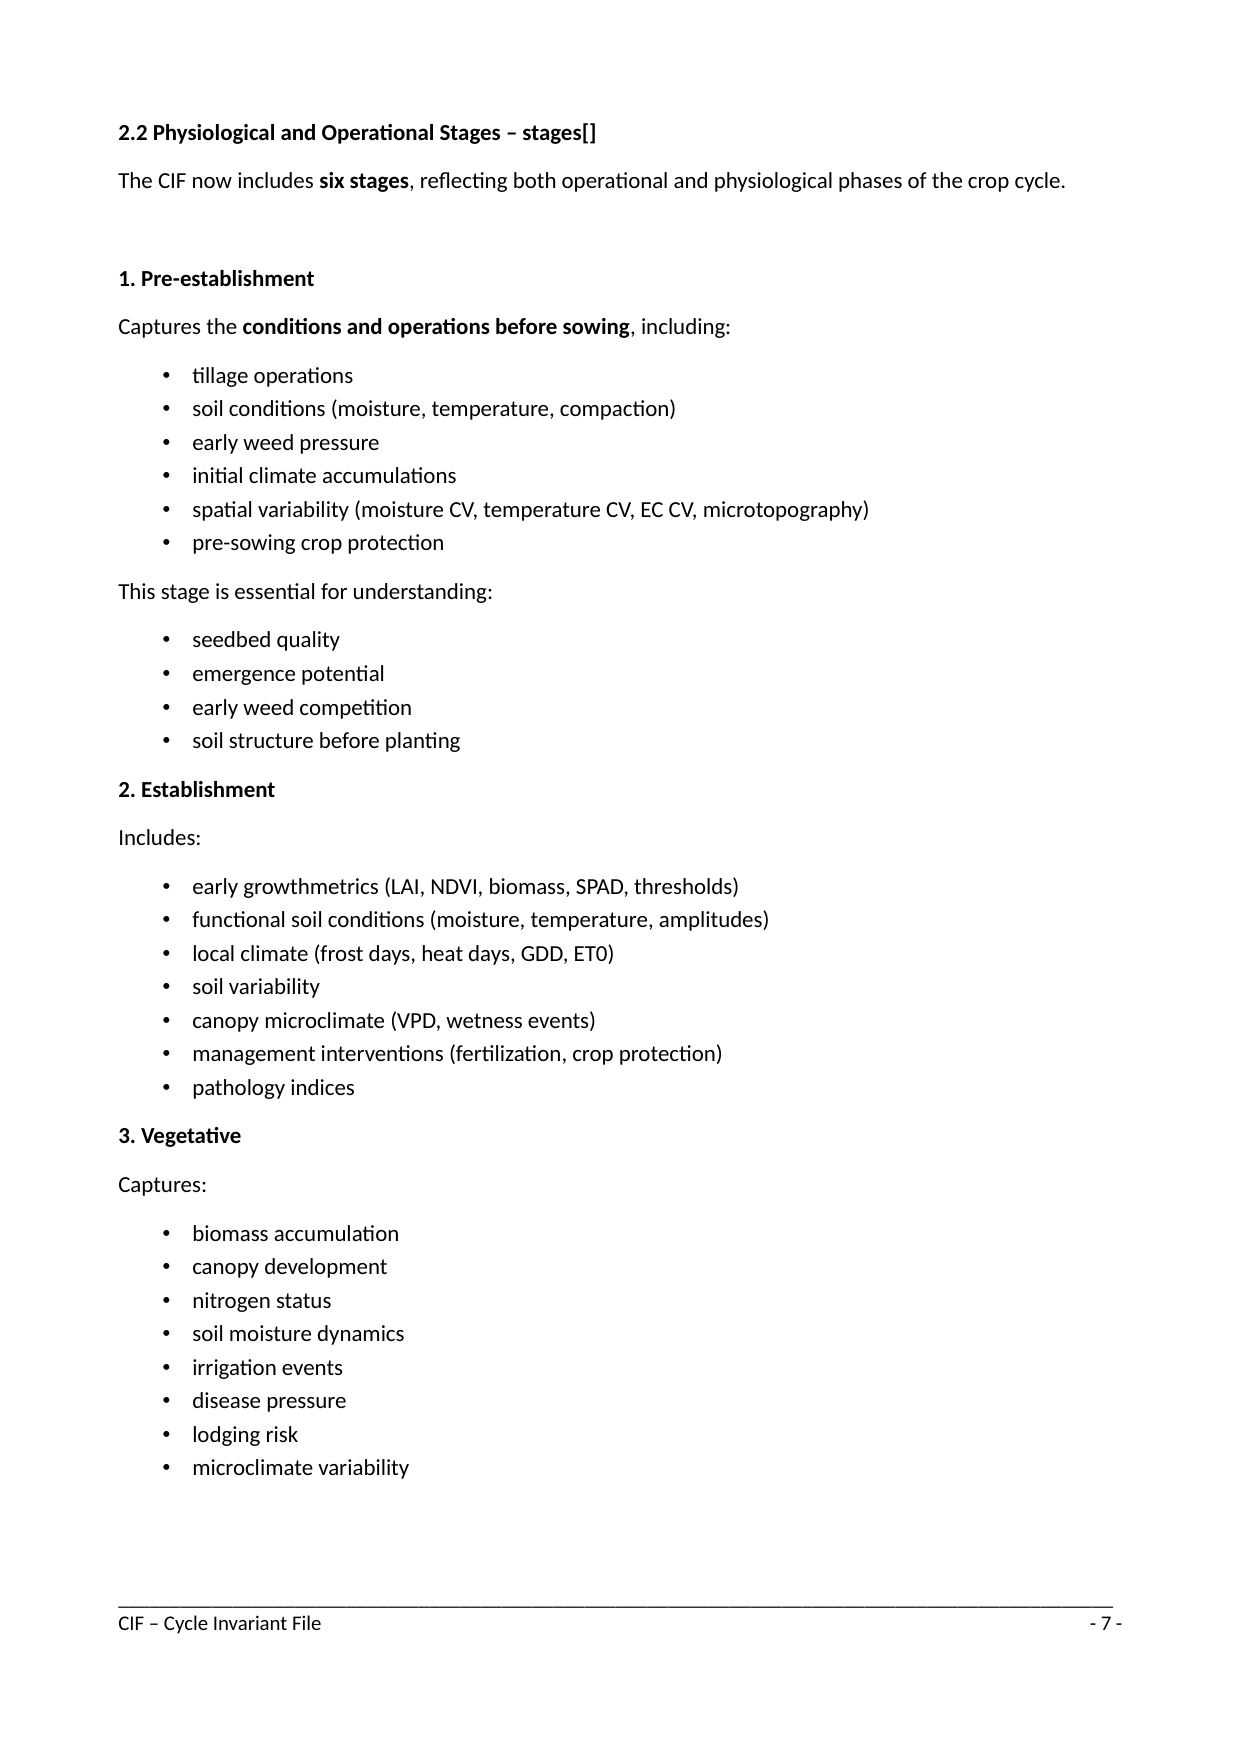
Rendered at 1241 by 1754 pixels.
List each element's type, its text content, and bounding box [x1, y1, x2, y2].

list functional soil conditions (moisture, temperature, amplitudes) [162, 905, 1122, 933]
subtitle 2. Establishment [118, 775, 1122, 803]
list lodging risk [162, 1420, 1122, 1448]
subtitle 3. Vegetative [118, 1122, 1122, 1150]
list pathology indices [162, 1073, 1122, 1101]
list microclimate variability [162, 1453, 1122, 1482]
list soil structure before planting [162, 726, 1122, 754]
list soil variability [162, 972, 1122, 1001]
list soil conditions (moisture, temperature, compaction) [162, 394, 1122, 422]
list irrigation events [162, 1353, 1122, 1381]
list pre‑sowing crop protection [162, 528, 1122, 557]
list canopy microclimate (VPD, wetness events) [162, 1006, 1122, 1034]
text Captures: [118, 1170, 1122, 1198]
list nitrogen status [162, 1286, 1122, 1314]
list management interventions (fertilization, crop protection) [162, 1039, 1122, 1068]
list early weed competition [162, 693, 1122, 721]
text Captures the conditions and operations before sowing, including: [118, 312, 1122, 340]
subtitle 1. Pre‑establishment [118, 264, 1122, 292]
text The CIF now includes six stages, reflecting both operational and physiological phases of the crop cycle. [118, 167, 1122, 195]
list initial climate accumulations [162, 461, 1122, 489]
text Includes: [118, 823, 1122, 851]
list seedbed quality [162, 626, 1122, 654]
list early growthmetrics (LAI, NDVI, biomass, SPAD, thresholds) [162, 872, 1122, 900]
list canopy development [162, 1252, 1122, 1280]
text This stage is essential for understanding: [118, 577, 1122, 605]
list disease pressure [162, 1386, 1122, 1414]
list tillage operations [162, 361, 1122, 389]
list early weed pressure [162, 428, 1122, 456]
list emergence potential [162, 659, 1122, 687]
subtitle 2.2 Physiological and Operational Stages – stages[] [118, 118, 1122, 146]
list soil moisture dynamics [162, 1319, 1122, 1347]
list biomass accumulation [162, 1219, 1122, 1247]
list spatial variability (moisture CV, temperature CV, EC CV, microtopography) [162, 495, 1122, 523]
list local climate (frost days, heat days, GDD, ET0) [162, 939, 1122, 967]
